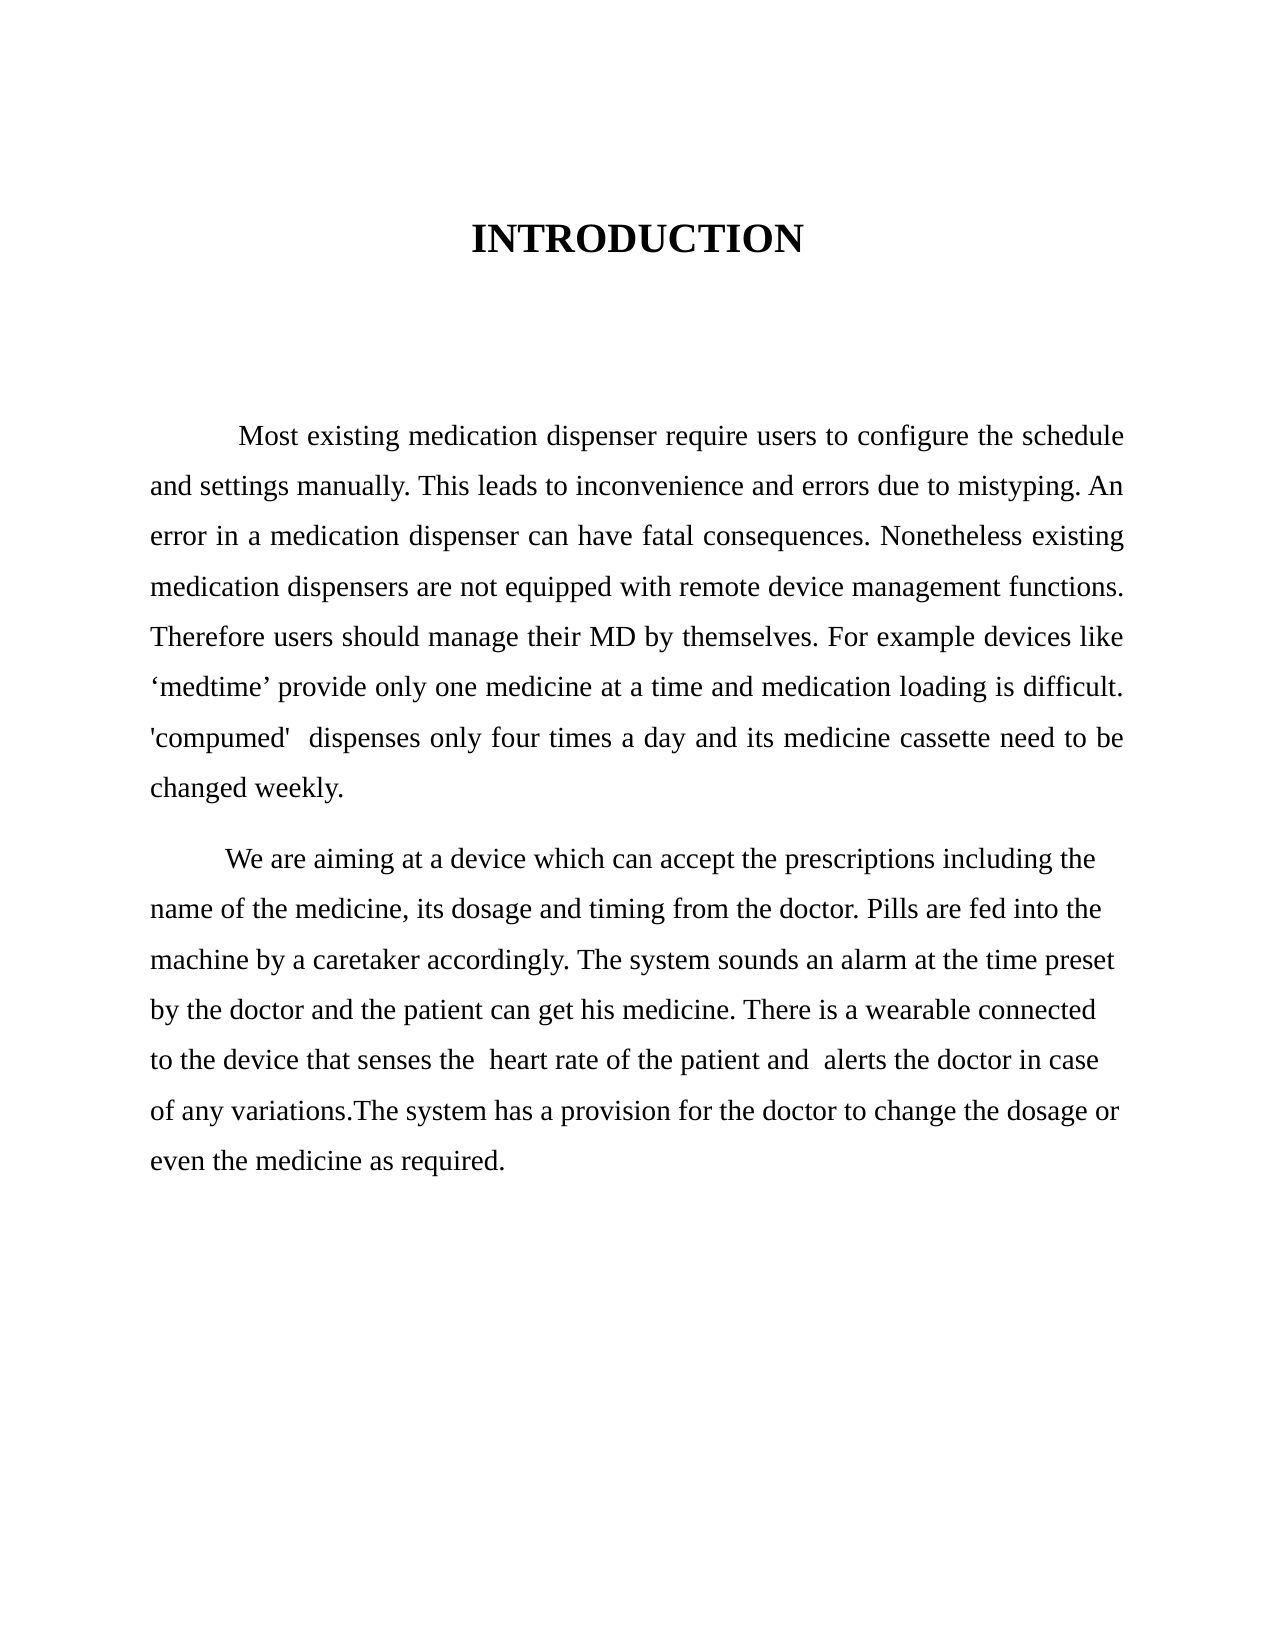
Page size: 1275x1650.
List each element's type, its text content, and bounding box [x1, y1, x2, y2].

text INTRODUCTION [150, 214, 1125, 262]
text Most existing medication dispenser require users to configure the schedule and settings manually. This leads to inconvenience and errors due to mistyping. An error in a medication dispenser can have fatal consequences. Nonetheless existing medication dispensers are not equipped with remote device management functions. Therefore users should manage their MD by themselves. For example devices like ‘medtime’ provide only one medicine at a time and medication loading is difficult. 'compumed' dispenses only four times a day and its medicine cassette need to be changed weekly. [150, 418, 1125, 803]
text We are aiming at a device which can accept the prescriptions including the name of the medicine, its dosage and timing from the doctor. Pills are fed into the machine by a caretaker accordingly. The system sounds an alarm at the time preset by the doctor and the patient can get his medicine. There is a wearable connected to the device that senses the heart rate of the patient and alerts the doctor in case of any variations.The system has a provision for the doctor to change the dosage or even the medicine as required. [150, 841, 1125, 1177]
